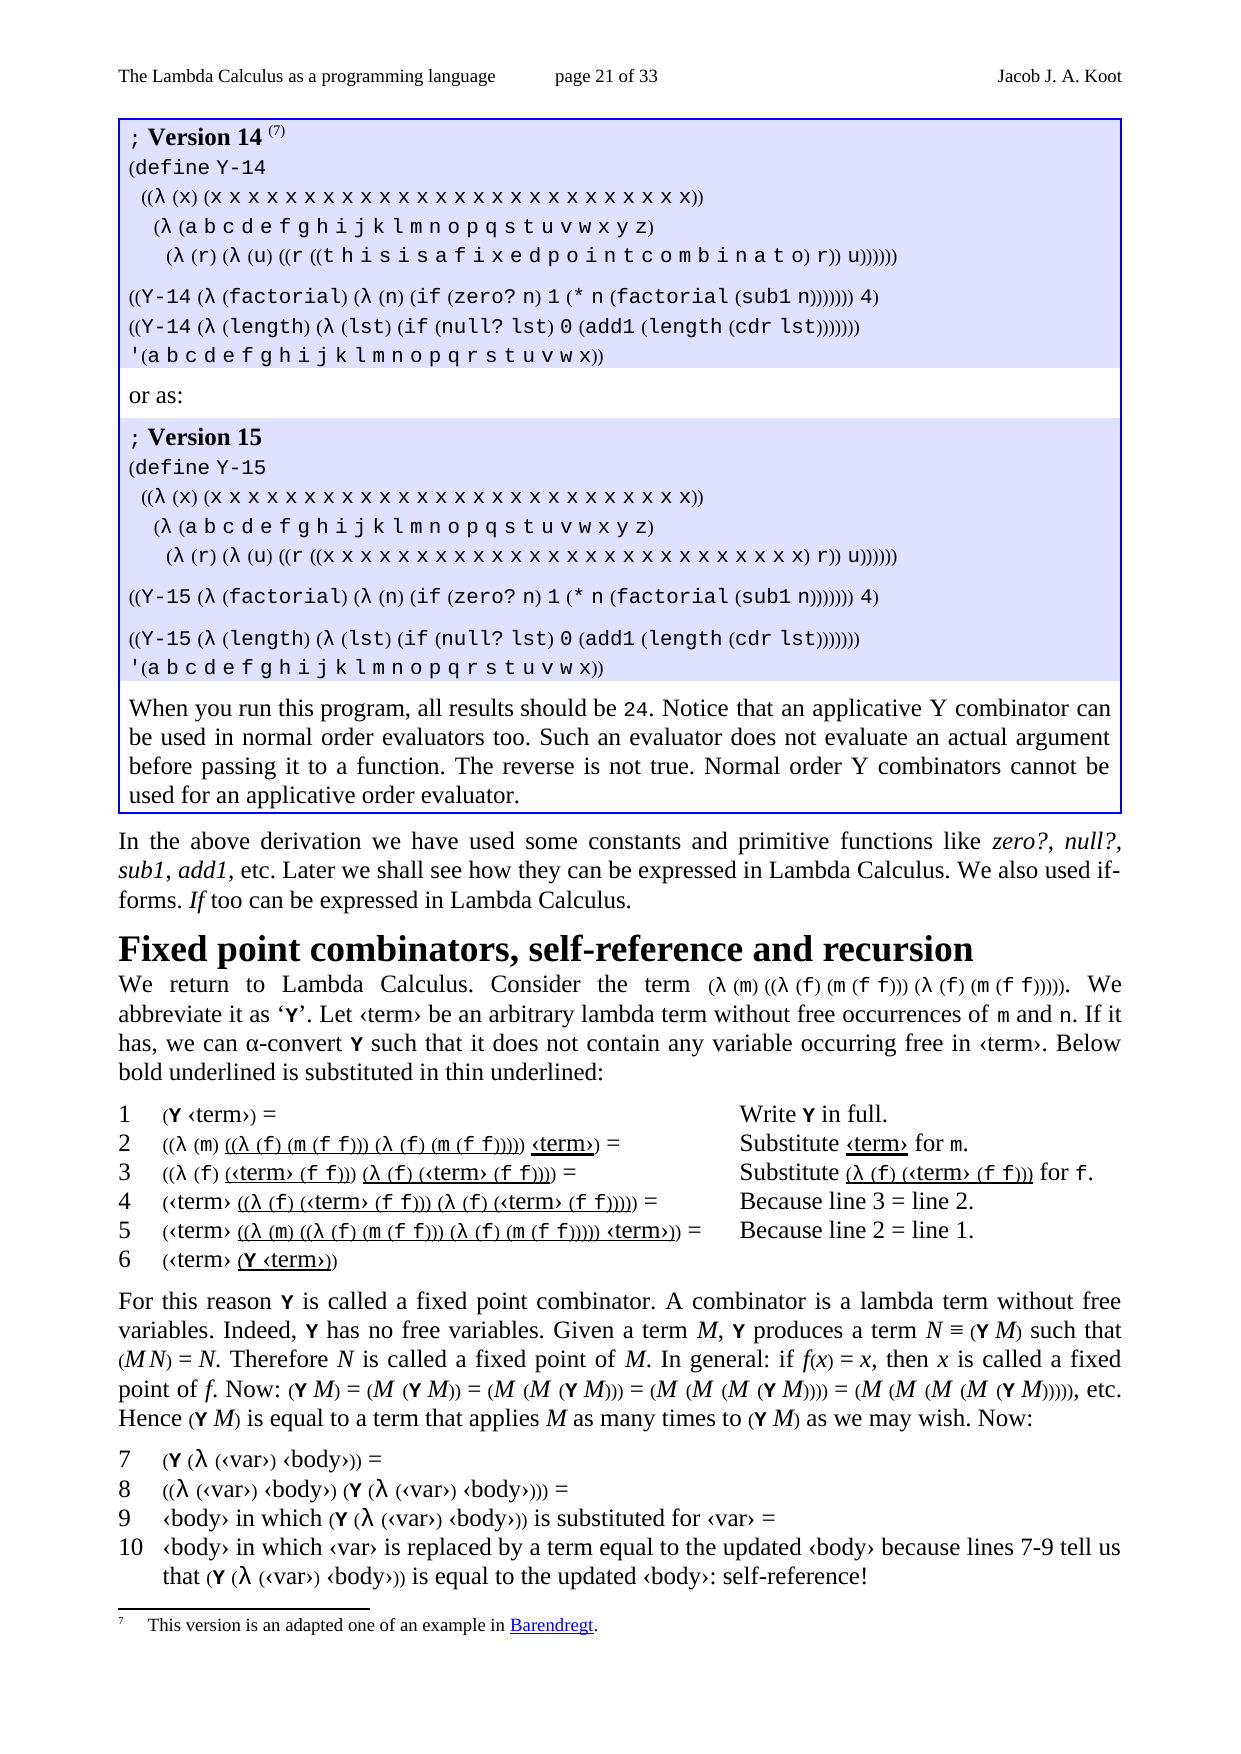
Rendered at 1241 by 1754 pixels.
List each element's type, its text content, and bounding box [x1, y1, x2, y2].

text 1 (Y ‹term›) = Write Y in full. [118, 1099, 1122, 1128]
text (define Y-15 [120, 447, 1120, 476]
text (define Y-14 [120, 147, 1120, 176]
text We return to Lambda Calculus. Consider the term (λ (m) ((λ (f) (m (f f))) (λ (f) (m (f f))))). We abbreviate it as ‘Y’. Let ‹term› be an arbitrary lambda term without free occurrences of m and n. If it has, we can α-convert Y such that it does not contain any variable occurring free in ‹term›. Below bold underlined is substituted in thin underlined: [118, 969, 1122, 1086]
text ((Y-15 (λ (factorial) (λ (n) (if (zero? n) 1 (* n (factorial (sub1 n))))))) 4) [120, 576, 1120, 610]
text ; Version 15 [120, 418, 1120, 447]
text 7 (Y (λ (‹var›) ‹body›)) = [118, 1444, 1122, 1474]
text 4 (‹term› ((λ (f) (‹term› (f f))) (λ (f) (‹term› (f f))))) = Because line 3 = line 2. [118, 1186, 1122, 1215]
text 10 ‹body› in which ‹var› is replaced by a term equal to the updated ‹body› because lines 7-9 tell us that (Y (λ (‹var›) ‹body›)) is equal to the updated ‹body›: self-reference! [118, 1532, 1122, 1590]
text (λ (r) (λ (u) ((r ((x x x x x x x x x x x x x x x x x x x x x x x x x x) r)) u)))))) [120, 535, 1120, 568]
text ((Y-14 (λ (length) (λ (lst) (if (null? lst) 0 (add1 (length (cdr lst))))))) [120, 306, 1120, 335]
text 5 (‹term› ((λ (m) ((λ (f) (m (f f))) (λ (f) (m (f f))))) ‹term›)) = Because line 2 = line 1. [118, 1215, 1122, 1244]
text In the above derivation we have used some constants and primitive functions like zero?, null?, sub1, add1, etc. Later we shall see how they can be expressed in Lambda Calculus. We also used if-forms. If too can be expressed in Lambda Calculus. [118, 826, 1122, 914]
text #|When you run this program, all results should be 24. Notice that an applicative Y combinator can be used in normal order evaluators too. Such an evaluator does not evaluate an actual argument before passing it to a function. The reverse is not true. Normal order Y combinators cannot be used for an applicative order evaluator.|# [120, 689, 1120, 812]
text This version is an adapted one of an example in Barendregt. [118, 1615, 1122, 1636]
subtitle Fixed point combinators, self-reference and recursion [118, 926, 1122, 969]
text For this reason Y is called a fixed point combinator. A combinator is a lambda term without free variables. Indeed, Y has no free variables. Given a term M, Y produces a term N ≡ (Y M) such that (M N) = N. Therefore N is called a fixed point of M. In general: if f(x) = x, then x is called a fixed point of f. Now: (Y M) = (M (Y M)) = (M (M (Y M))) = (M (M (M (Y M)))) = (M (M (M (M (Y M))))), etc. Hence (Y M) is equal to a term that applies M as many times to (Y M) as we may wish. Now: [118, 1286, 1122, 1432]
text (λ (a b c d e f g h i j k l m n o p q s t u v w x y z) [120, 206, 1120, 235]
text ((Y-15 (λ (length) (λ (lst) (if (null? lst) 0 (add1 (length (cdr lst))))))) [120, 618, 1120, 647]
text ((λ (x) (x x x x x x x x x x x x x x x x x x x x x x x x x x)) [120, 476, 1120, 506]
text 3 ((λ (f) (‹term› (f f))) (λ (f) (‹term› (f f)))) = Substitute (λ (f) (‹term› (f f))) for f. [118, 1157, 1122, 1186]
text 8 ((λ (‹var›) ‹body›) (Y (λ (‹var›) ‹body›))) = [118, 1474, 1122, 1503]
text (λ (r) (λ (u) ((r ((t h i s i s a f i x e d p o i n t c o m b i n a t o) r)) u)))))) [120, 235, 1120, 268]
text 9 ‹body› in which (Y (λ (‹var›) ‹body›)) is substituted for ‹var› = [118, 1503, 1122, 1532]
text ((λ (x) (x x x x x x x x x x x x x x x x x x x x x x x x x x)) [120, 176, 1120, 206]
text #|or as:|# [120, 376, 1120, 410]
text (λ (a b c d e f g h i j k l m n o p q s t u v w x y z) [120, 506, 1120, 535]
text ; Version 14 () [120, 120, 1120, 147]
text '(a b c d e f g h i j k l m n o p q r s t u v w x)) [120, 335, 1120, 368]
text ((Y-14 (λ (factorial) (λ (n) (if (zero? n) 1 (* n (factorial (sub1 n))))))) 4) [120, 276, 1120, 306]
text '(a b c d e f g h i j k l m n o p q r s t u v w x)) [120, 647, 1120, 681]
text 2 ((λ (m) ((λ (f) (m (f f))) (λ (f) (m (f f))))) ‹term›) = Substitute ‹term› for m. [118, 1128, 1122, 1157]
text 6 (‹term› (Y ‹term›)) [118, 1244, 1122, 1274]
